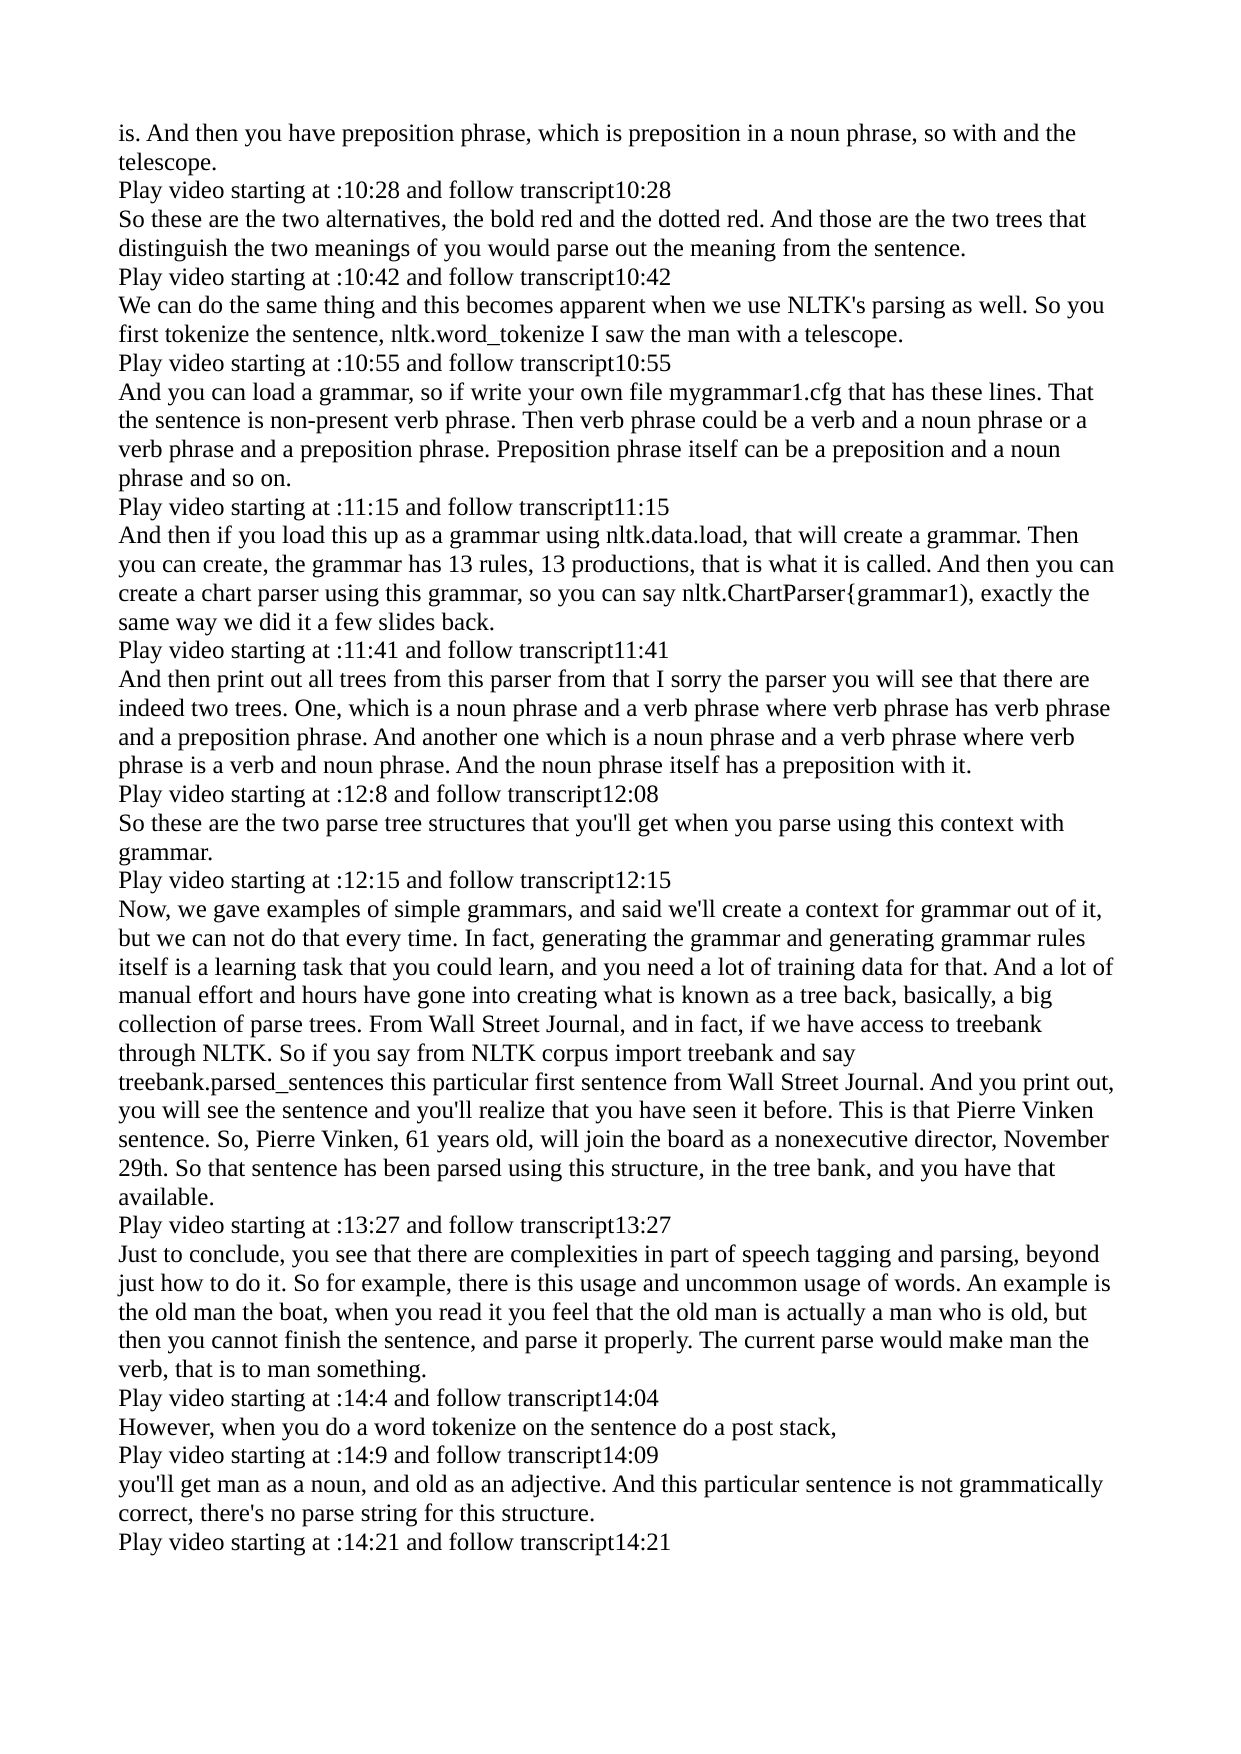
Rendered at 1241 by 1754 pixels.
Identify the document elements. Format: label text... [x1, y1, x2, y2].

text So these are the two alternatives, the bold red and the dotted red. And those are the two trees that distinguish the two meanings of you would parse out the meaning from the sentence. [118, 204, 1122, 262]
text is. And then you have preposition phrase, which is preposition in a noun phrase, so with and the telescope. [118, 118, 1122, 176]
text Play video starting at :14:21 and follow transcript14:21 [118, 1527, 1122, 1556]
text Play video starting at :12:8 and follow transcript12:08 [118, 779, 1122, 808]
text Play video starting at :10:55 and follow transcript10:55 [118, 348, 1122, 377]
text Play video starting at :10:42 and follow transcript10:42 [118, 262, 1122, 291]
text Play video starting at :11:41 and follow transcript11:41 [118, 636, 1122, 664]
text Play video starting at :12:15 and follow transcript12:15 [118, 866, 1122, 894]
text Just to conclude, you see that there are complexities in part of speech tagging and parsing, beyond just how to do it. So for example, there is this usage and uncommon usage of words. An example is the old man the boat, when you read it you feel that the old man is actually a man who is old, but then you cannot finish the sentence, and parse it properly. The current parse would make man the verb, that is to man something. [118, 1239, 1122, 1383]
text So these are the two parse tree structures that you'll get when you parse using this context with grammar. [118, 808, 1122, 866]
text Play video starting at :13:27 and follow transcript13:27 [118, 1211, 1122, 1239]
text you'll get man as a noun, and old as an adjective. And this particular sentence is not grammatically correct, there's no parse string for this structure. [118, 1469, 1122, 1527]
text And then print out all trees from this parser from that I sorry the parser you will see that there are indeed two trees. One, which is a noun phrase and a verb phrase where verb phrase has verb phrase and a preposition phrase. And another one which is a noun phrase and a verb phrase where verb phrase is a verb and noun phrase. And the noun phrase itself has a preposition with it. [118, 664, 1122, 779]
text Play video starting at :11:15 and follow transcript11:15 [118, 492, 1122, 521]
text However, when you do a word tokenize on the sentence do a post stack, [118, 1412, 1122, 1441]
text Play video starting at :14:9 and follow transcript14:09 [118, 1441, 1122, 1469]
text And you can load a grammar, so if write your own file mygrammar1.cfg that has these lines. That the sentence is non-present verb phrase. Then verb phrase could be a verb and a noun phrase or a verb phrase and a preposition phrase. Preposition phrase itself can be a preposition and a noun phrase and so on. [118, 377, 1122, 492]
text Play video starting at :14:4 and follow transcript14:04 [118, 1383, 1122, 1412]
text Now, we gave examples of simple grammars, and said we'll create a context for grammar out of it, but we can not do that every time. In fact, generating the grammar and generating grammar rules itself is a learning task that you could learn, and you need a lot of training data for that. And a lot of manual effort and hours have gone into creating what is known as a tree back, basically, a big collection of parse trees. From Wall Street Journal, and in fact, if we have access to treebank through NLTK. So if you say from NLTK corpus import treebank and say treebank.parsed_sentences this particular first sentence from Wall Street Journal. And you print out, you will see the sentence and you'll realize that you have seen it before. This is that Pierre Vinken sentence. So, Pierre Vinken, 61 years old, will join the board as a nonexecutive director, November 29th. So that sentence has been parsed using this structure, in the tree bank, and you have that available. [118, 894, 1122, 1211]
text Play video starting at :10:28 and follow transcript10:28 [118, 176, 1122, 204]
text We can do the same thing and this becomes apparent when we use NLTK's parsing as well. So you first tokenize the sentence, nltk.word_tokenize I saw the man with a telescope. [118, 291, 1122, 348]
text And then if you load this up as a grammar using nltk.data.load, that will create a grammar. Then you can create, the grammar has 13 rules, 13 productions, that is what it is called. And then you can create a chart parser using this grammar, so you can say nltk.ChartParser{grammar1), exactly the same way we did it a few slides back. [118, 521, 1122, 636]
